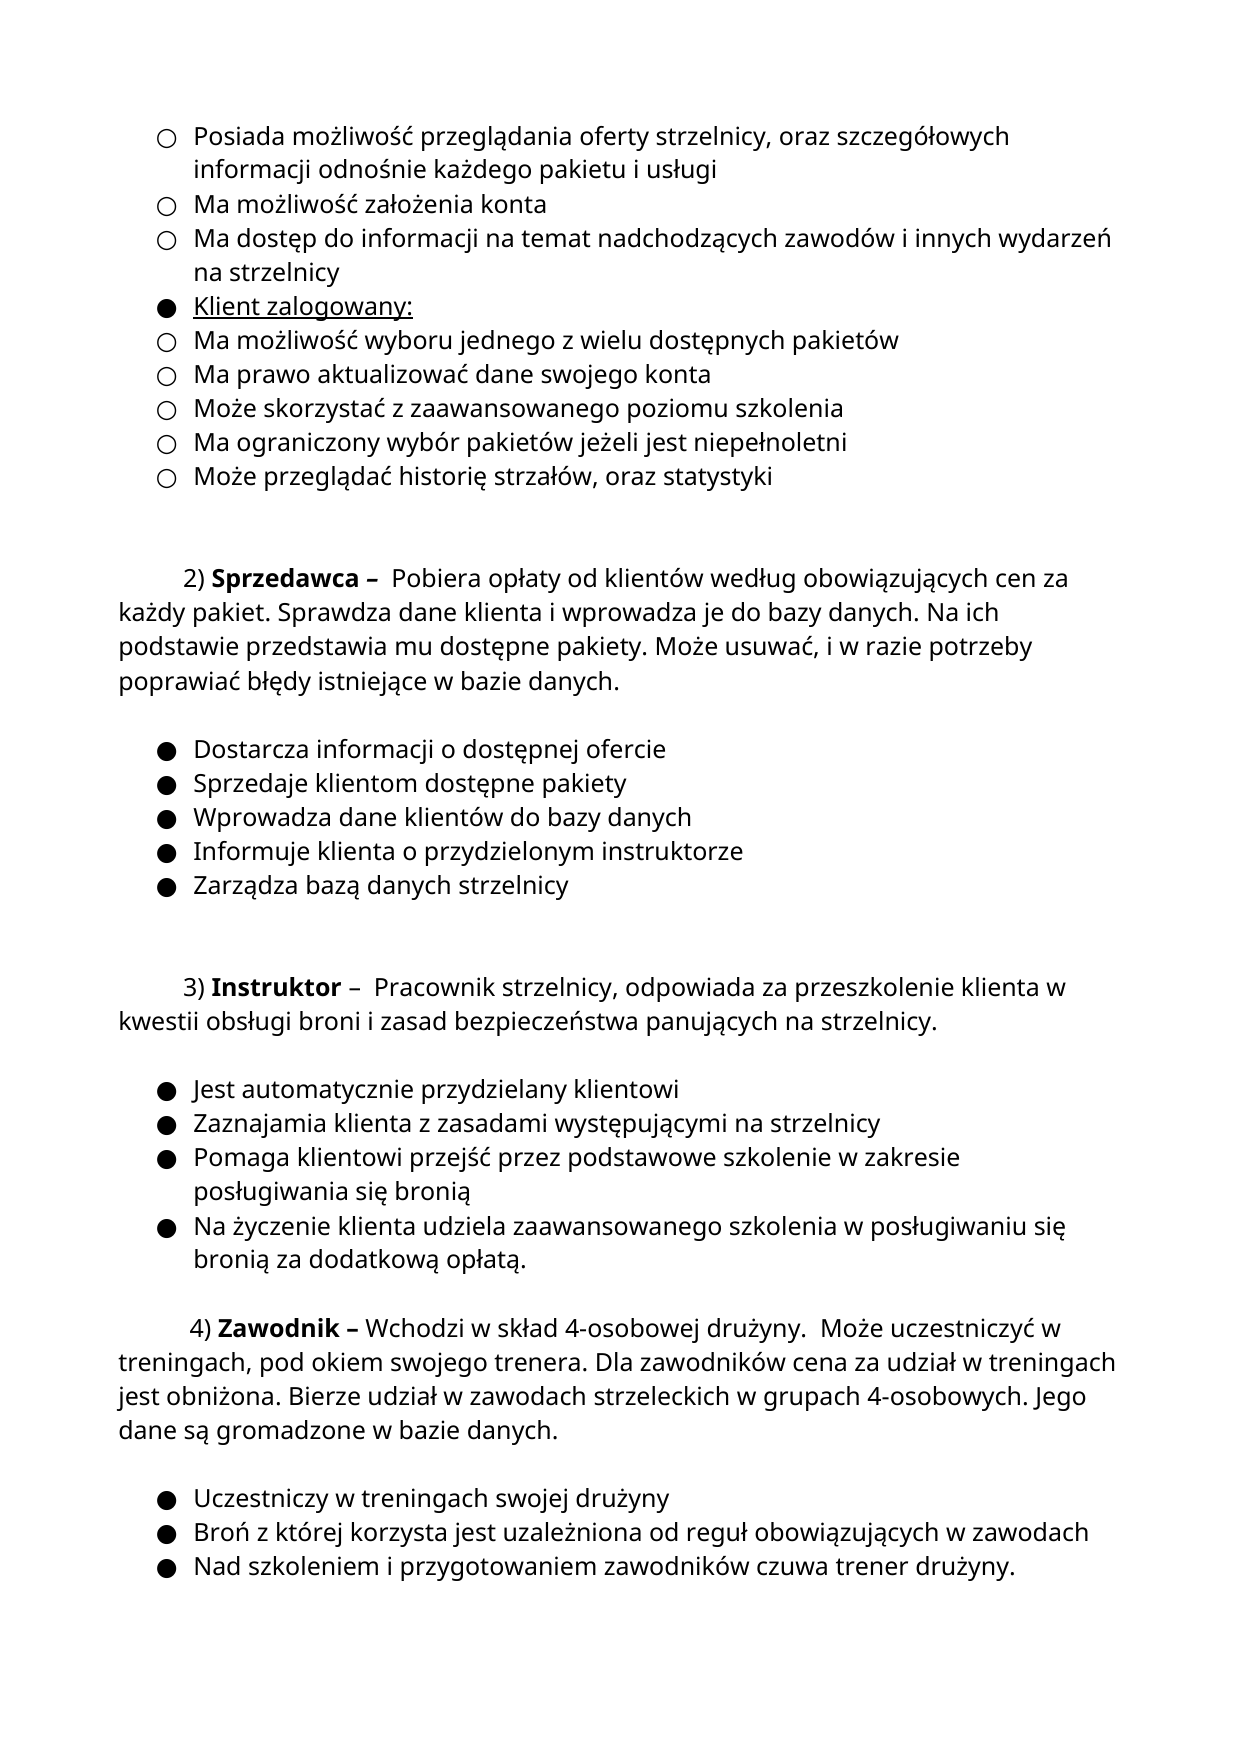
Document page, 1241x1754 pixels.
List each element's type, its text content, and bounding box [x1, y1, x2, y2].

list Zarządza bazą danych strzelnicy [156, 867, 1122, 902]
list Broń z której korzysta jest uzależniona od reguł obowiązujących w zawodach [156, 1515, 1122, 1549]
list Dostarcza informacji o dostępnej ofercie [156, 731, 1122, 765]
list Może skorzystać z zaawansowanego poziomu szkolenia [156, 391, 1122, 425]
list Zaznajamia klienta z zasadami występującymi na strzelnicy [156, 1106, 1122, 1140]
list Na życzenie klienta udziela zaawansowanego szkolenia w posługiwaniu się bronią za dodatkową opłatą. [156, 1208, 1122, 1276]
list Ma dostęp do informacji na temat nadchodzących zawodów i innych wydarzeń na strzelnicy [156, 220, 1122, 288]
text 3) Instruktor – Pracownik strzelnicy, odpowiada za przeszkolenie klienta w kwestii obsługi broni i zasad bezpieczeństwa panujących na strzelnicy. [118, 970, 1122, 1038]
list Jest automatycznie przydzielany klientowi [156, 1072, 1122, 1106]
list Ma możliwość założenia konta [156, 186, 1122, 220]
list Ma ograniczony wybór pakietów jeżeli jest niepełnoletni [156, 425, 1122, 459]
list Posiada możliwość przeglądania oferty strzelnicy, oraz szczegółowych informacji odnośnie każdego pakietu i usługi [156, 118, 1122, 186]
list Może przeglądać historię strzałów, oraz statystyki [156, 459, 1122, 493]
text 4) Zawodnik – Wchodzi w skład 4-osobowej drużyny. Może uczestniczyć w treningach, pod okiem swojego trenera. Dla zawodników cena za udział w treningach jest obniżona. Bierze udział w zawodach strzeleckich w grupach 4-osobowych. Jego dane są gromadzone w bazie danych. [118, 1310, 1122, 1447]
list Informuje klienta o przydzielonym instruktorze [156, 833, 1122, 867]
list Ma możliwość wyboru jednego z wielu dostępnych pakietów [156, 322, 1122, 357]
list Ma prawo aktualizować dane swojego konta [156, 357, 1122, 391]
list Sprzedaje klientom dostępne pakiety [156, 765, 1122, 799]
list Uczestniczy w treningach swojej drużyny [156, 1481, 1122, 1515]
text 2) Sprzedawca – Pobiera opłaty od klientów według obowiązujących cen za każdy pakiet. Sprawdza dane klienta i wprowadza je do bazy danych. Na ich podstawie przedstawia mu dostępne pakiety. Może usuwać, i w razie potrzeby poprawiać błędy istniejące w bazie danych. [118, 561, 1122, 697]
list Nad szkoleniem i przygotowaniem zawodników czuwa trener drużyny. [156, 1549, 1122, 1583]
list Pomaga klientowi przejść przez podstawowe szkolenie w zakresie posługiwania się bronią [156, 1140, 1122, 1208]
list Klient zalogowany: [156, 288, 1122, 322]
list Wprowadza dane klientów do bazy danych [156, 799, 1122, 833]
